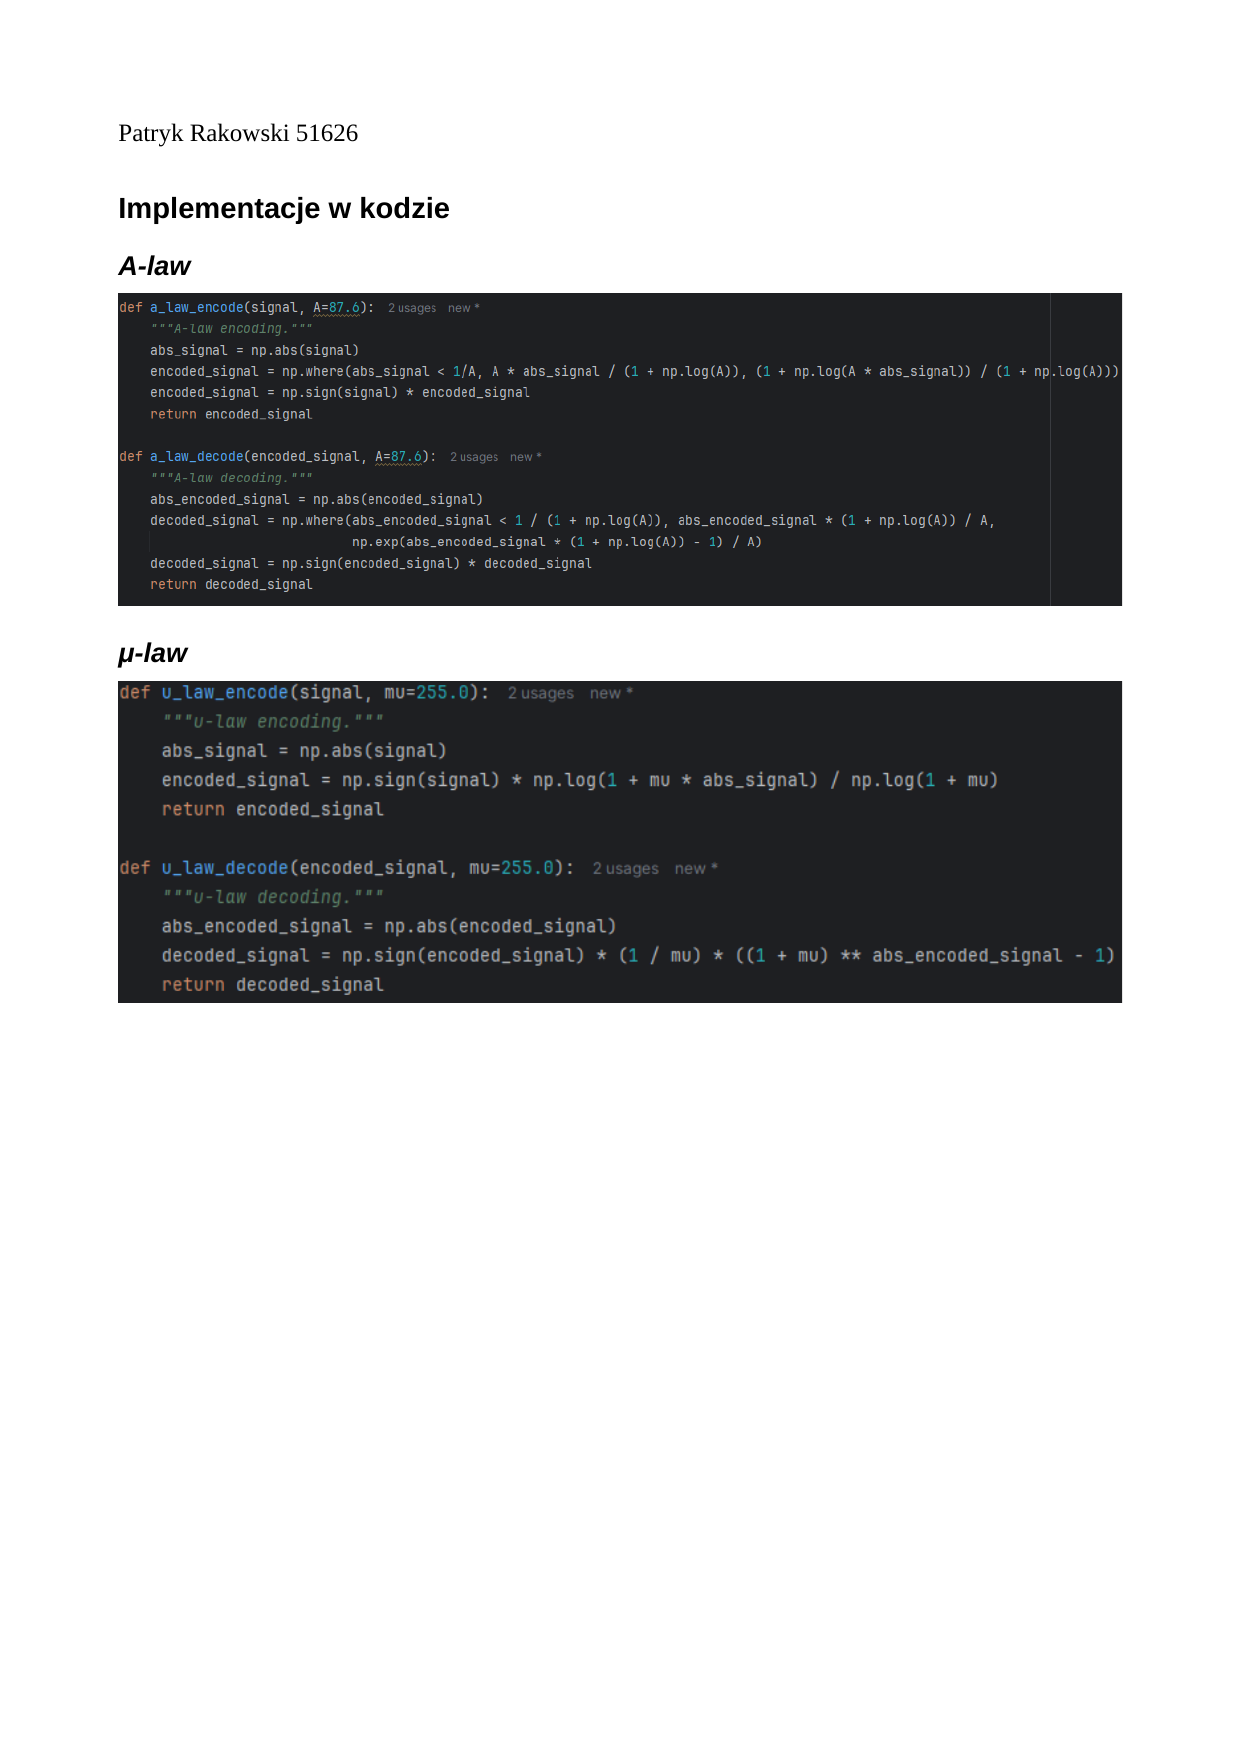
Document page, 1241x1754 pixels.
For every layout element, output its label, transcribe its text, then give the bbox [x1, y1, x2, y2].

subtitle A-law [118, 249, 1122, 281]
subtitle Implementacje w kodzie [118, 191, 1122, 224]
subtitle μ-law [118, 637, 1122, 668]
picture [118, 293, 1123, 606]
picture [118, 681, 1123, 1003]
